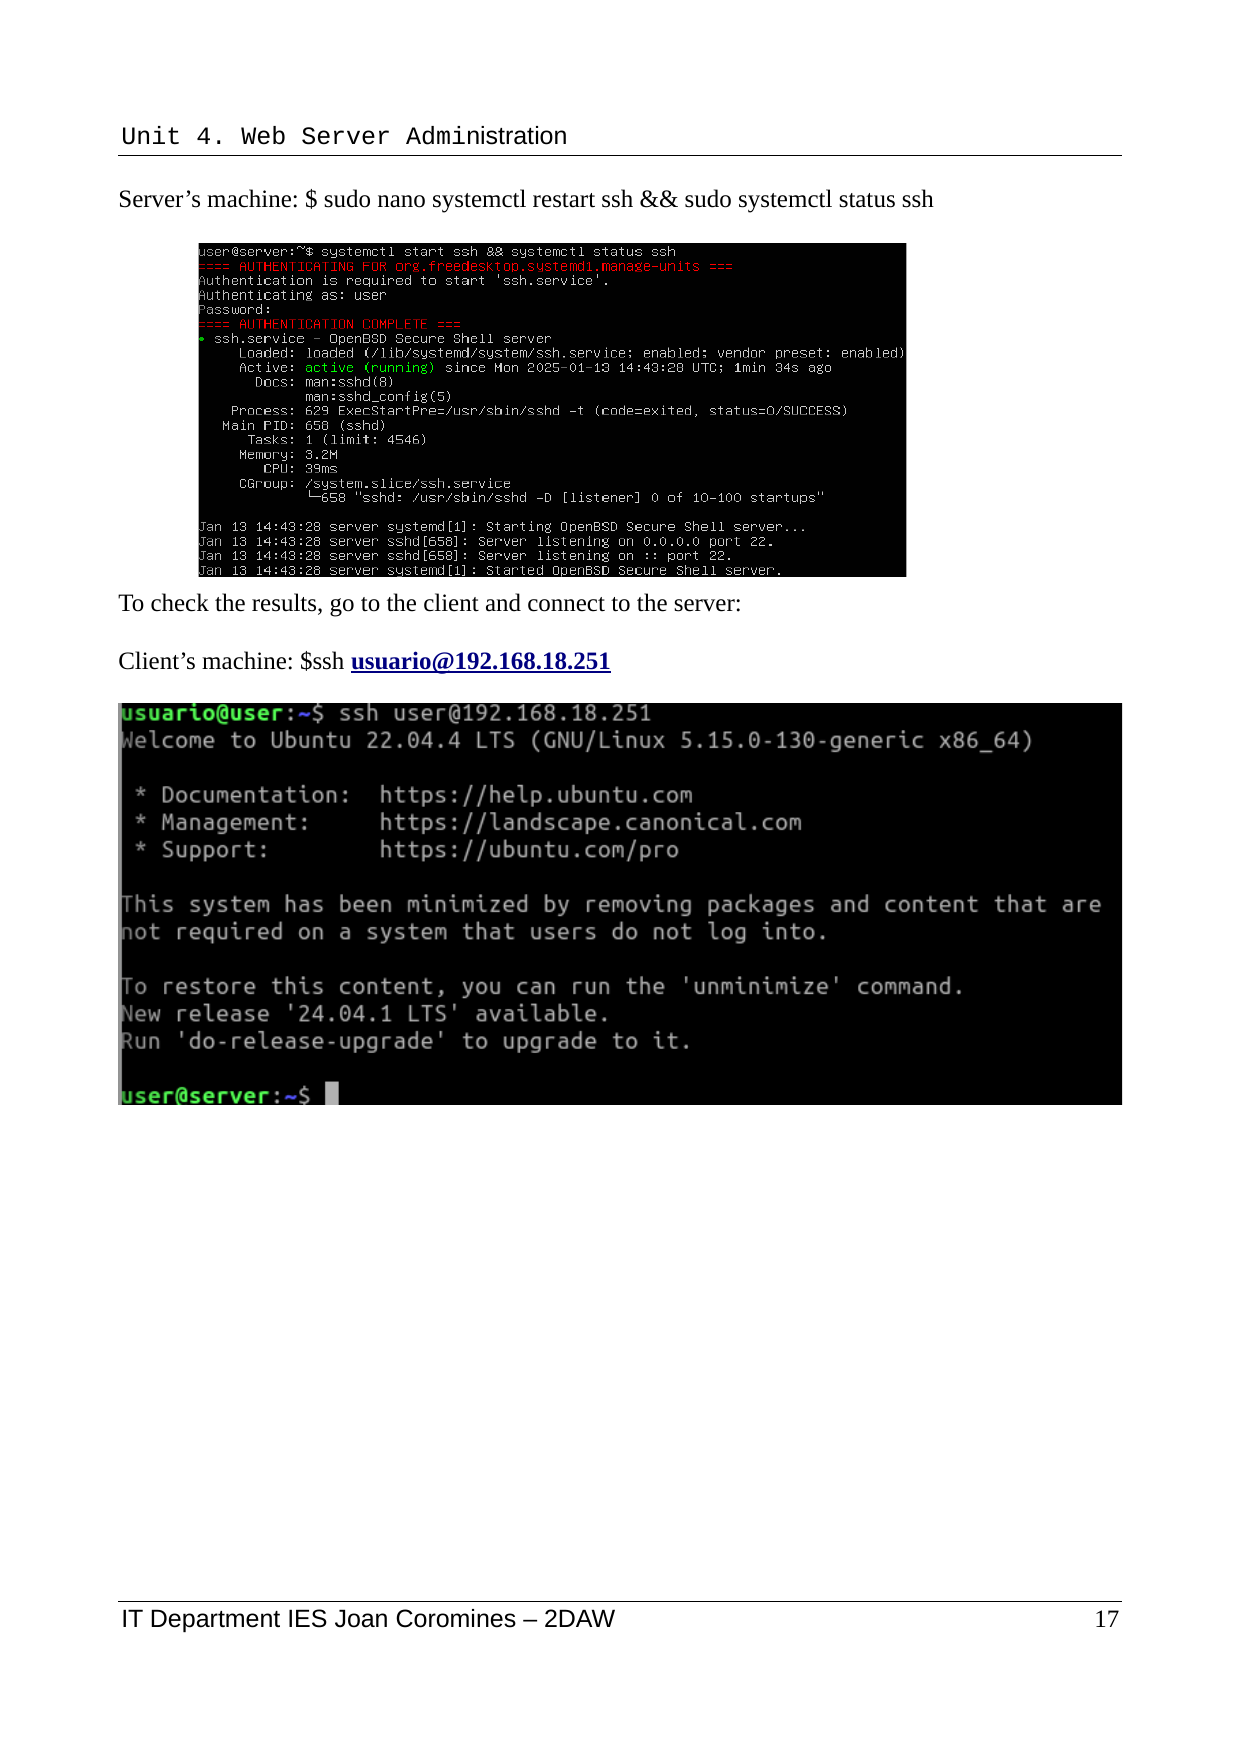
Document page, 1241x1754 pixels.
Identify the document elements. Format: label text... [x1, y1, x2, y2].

picture [118, 703, 1123, 1105]
text Server’s machine: $ sudo nano systemctl restart ssh && sudo systemctl status ssh [118, 184, 1122, 213]
text Client’s machine: $ssh usuario@192.168.18.251 [118, 646, 1122, 675]
picture [198, 243, 907, 577]
text To check the results, go to the client and connect to the server: [118, 588, 1122, 617]
